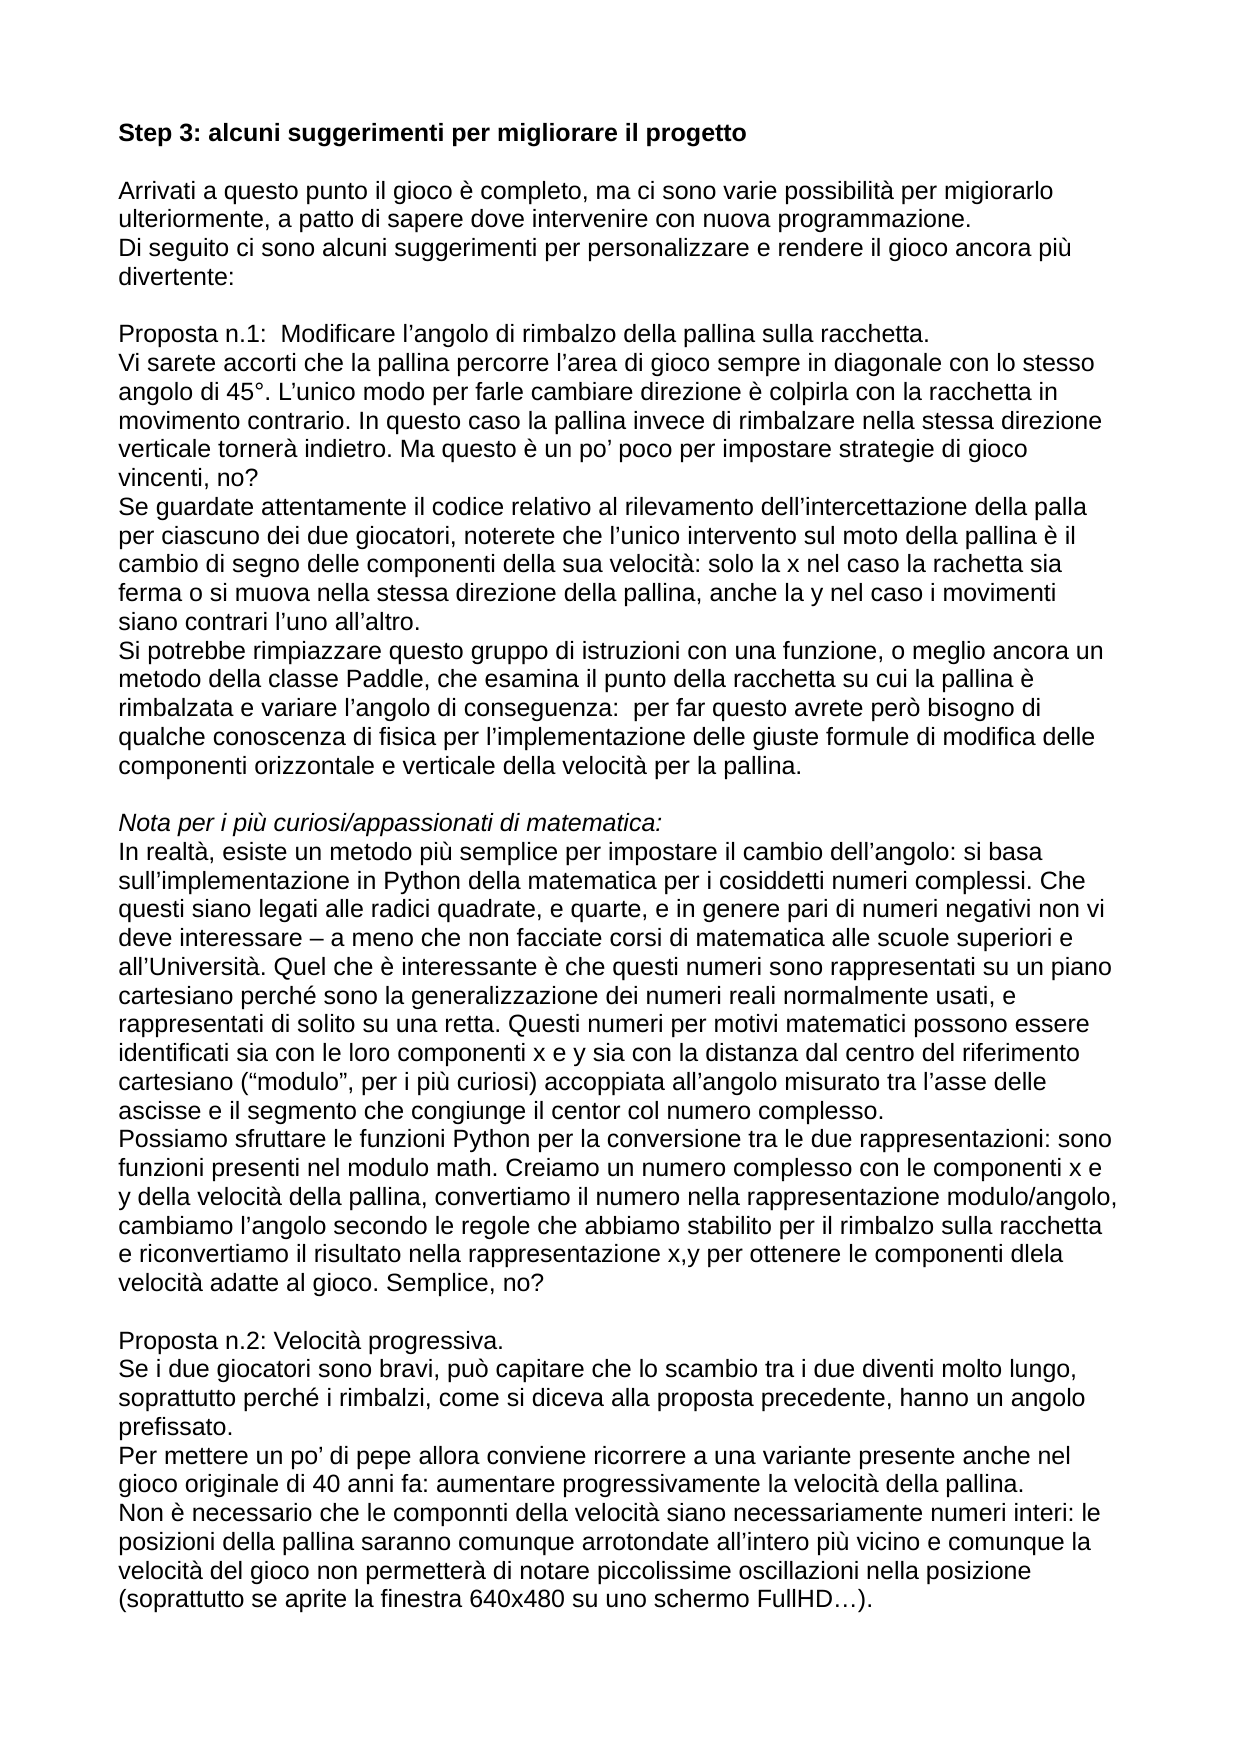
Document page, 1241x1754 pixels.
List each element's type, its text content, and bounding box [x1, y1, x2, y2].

text Nota per i più curiosi/appassionati di matematica: [118, 808, 1122, 837]
text Si potrebbe rimpiazzare questo gruppo di istruzioni con una funzione, o meglio ancora un metodo della classe Paddle, che esamina il punto della racchetta su cui la pallina è rimbalzata e variare l’angolo di conseguenza: per far questo avrete però bisogno di qualche conoscenza di fisica per l’implementazione delle giuste formule di modifica delle componenti orizzontale e verticale della velocità per la pallina. [118, 636, 1122, 779]
text Arrivati a questo punto il gioco è completo, ma ci sono varie possibilità per migiorarlo ulteriormente, a patto di sapere dove intervenire con nuova programmazione. [118, 176, 1122, 233]
text Vi sarete accorti che la pallina percorre l’area di gioco sempre in diagonale con lo stesso angolo di 45°. L’unico modo per farle cambiare direzione è colpirla con la racchetta in movimento contrario. In questo caso la pallina invece di rimbalzare nella stessa direzione verticale tornerà indietro. Ma questo è un po’ poco per impostare strategie di gioco vincenti, no? [118, 348, 1122, 492]
text Di seguito ci sono alcuni suggerimenti per personalizzare e rendere il gioco ancora più divertente: [118, 233, 1122, 291]
text In realtà, esiste un metodo più semplice per impostare il cambio dell’angolo: si basa sull’implementazione in Python della matematica per i cosiddetti numeri complessi. Che questi siano legati alle radici quadrate, e quarte, e in genere pari di numeri negativi non vi deve interessare – a meno che non facciate corsi di matematica alle scuole superiori e all’Università. Quel che è interessante è che questi numeri sono rappresentati su un piano cartesiano perché sono la generalizzazione dei numeri reali normalmente usati, e rappresentati di solito su una retta. Questi numeri per motivi matematici possono essere identificati sia con le loro componenti x e y sia con la distanza dal centro del riferimento cartesiano (“modulo”, per i più curiosi) accoppiata all’angolo misurato tra l’asse delle ascisse e il segmento che congiunge il centor col numero complesso. [118, 837, 1122, 1124]
text Proposta n.1: Modificare l’angolo di rimbalzo della pallina sulla racchetta. [118, 319, 1122, 348]
text Per mettere un po’ di pepe allora conviene ricorrere a una variante presente anche nel gioco originale di 40 anni fa: aumentare progressivamente la velocità della pallina. [118, 1441, 1122, 1498]
text Se i due giocatori sono bravi, può capitare che lo scambio tra i due diventi molto lungo, soprattutto perché i rimbalzi, come si diceva alla proposta precedente, hanno un angolo prefissato. [118, 1354, 1122, 1441]
text Se guardate attentamente il codice relativo al rilevamento dell’intercettazione della palla per ciascuno dei due giocatori, noterete che l’unico intervento sul moto della pallina è il cambio di segno delle componenti della sua velocità: solo la x nel caso la rachetta sia ferma o si muova nella stessa direzione della pallina, anche la y nel caso i movimenti siano contrari l’uno all’altro. [118, 492, 1122, 636]
text Proposta n.2: Velocità progressiva. [118, 1326, 1122, 1354]
text Step 3: alcuni suggerimenti per migliorare il progetto [118, 118, 1122, 147]
text Non è necessario che le componnti della velocità siano necessariamente numeri interi: le posizioni della pallina saranno comunque arrotondate all’intero più vicino e comunque la velocità del gioco non permetterà di notare piccolissime oscillazioni nella posizione (soprattutto se aprite la finestra 640x480 su uno schermo FullHD…). [118, 1498, 1122, 1613]
text Possiamo sfruttare le funzioni Python per la conversione tra le due rappresentazioni: sono funzioni presenti nel modulo math. Creiamo un numero complesso con le componenti x e y della velocità della pallina, convertiamo il numero nella rappresentazione modulo/angolo, cambiamo l’angolo secondo le regole che abbiamo stabilito per il rimbalzo sulla racchetta e riconvertiamo il risultato nella rappresentazione x,y per ottenere le componenti dlela velocità adatte al gioco. Semplice, no? [118, 1124, 1122, 1297]
